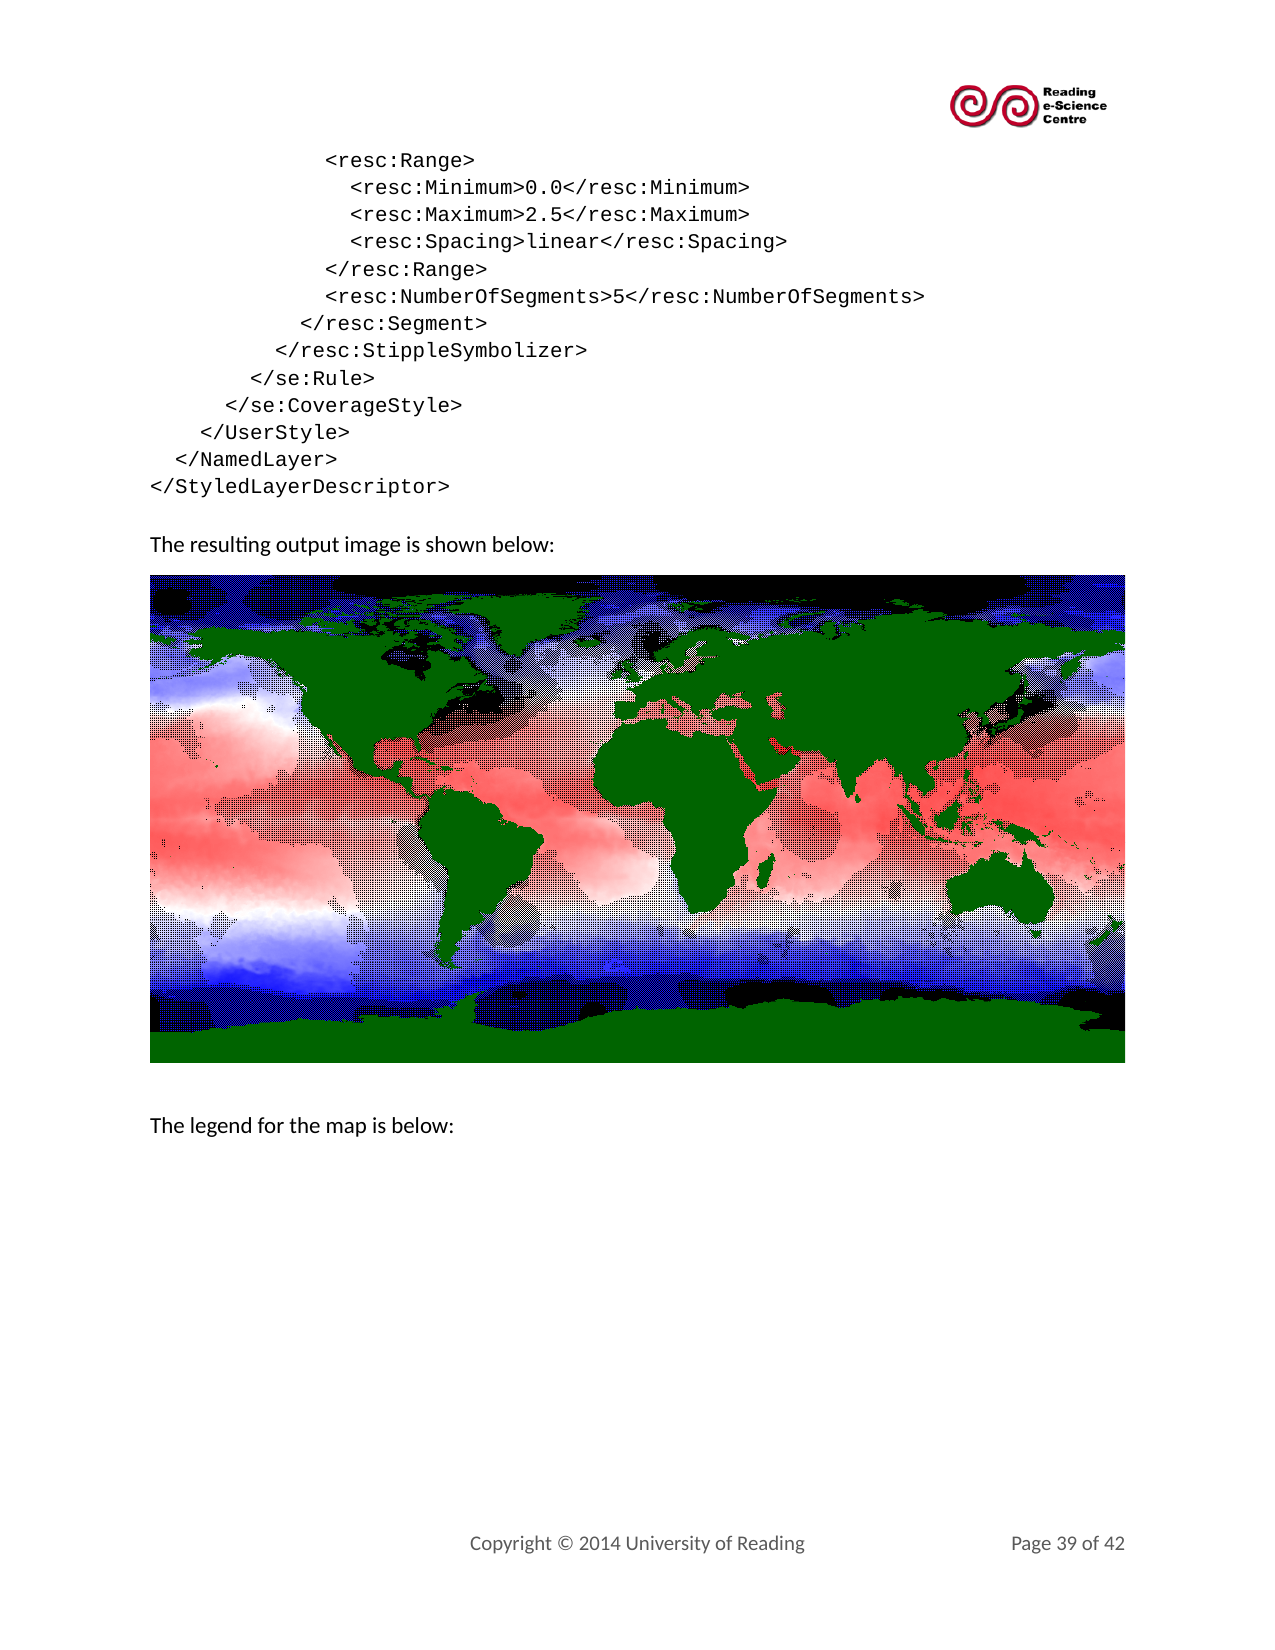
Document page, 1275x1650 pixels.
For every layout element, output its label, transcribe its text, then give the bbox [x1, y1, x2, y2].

text <resc:Minimum>0.0</resc:Minimum> [150, 177, 1125, 201]
text <resc:Maximum>2.5</resc:Maximum> [150, 204, 1125, 228]
picture [150, 575, 1125, 1063]
text </resc:Range> [150, 259, 1125, 282]
text </resc:Segment> [150, 313, 1125, 337]
text </se:Rule> [150, 367, 1125, 391]
text <resc:NumberOfSegments>5</resc:NumberOfSegments> [150, 286, 1125, 309]
text The resulting output image is shown below: [150, 531, 1125, 559]
text <resc:Spacing>linear</resc:Spacing> [150, 232, 1125, 255]
text </NamedLayer> [150, 449, 1125, 473]
picture [949, 81, 1110, 131]
text </resc:StippleSymbolizer> [150, 340, 1125, 364]
text </StyledLayerDescriptor> [150, 476, 1125, 500]
text The legend for the map is below: [150, 1112, 1125, 1140]
text </se:CoverageStyle> [150, 395, 1125, 418]
text <resc:Range> [150, 150, 1125, 174]
text </UserStyle> [150, 422, 1125, 446]
